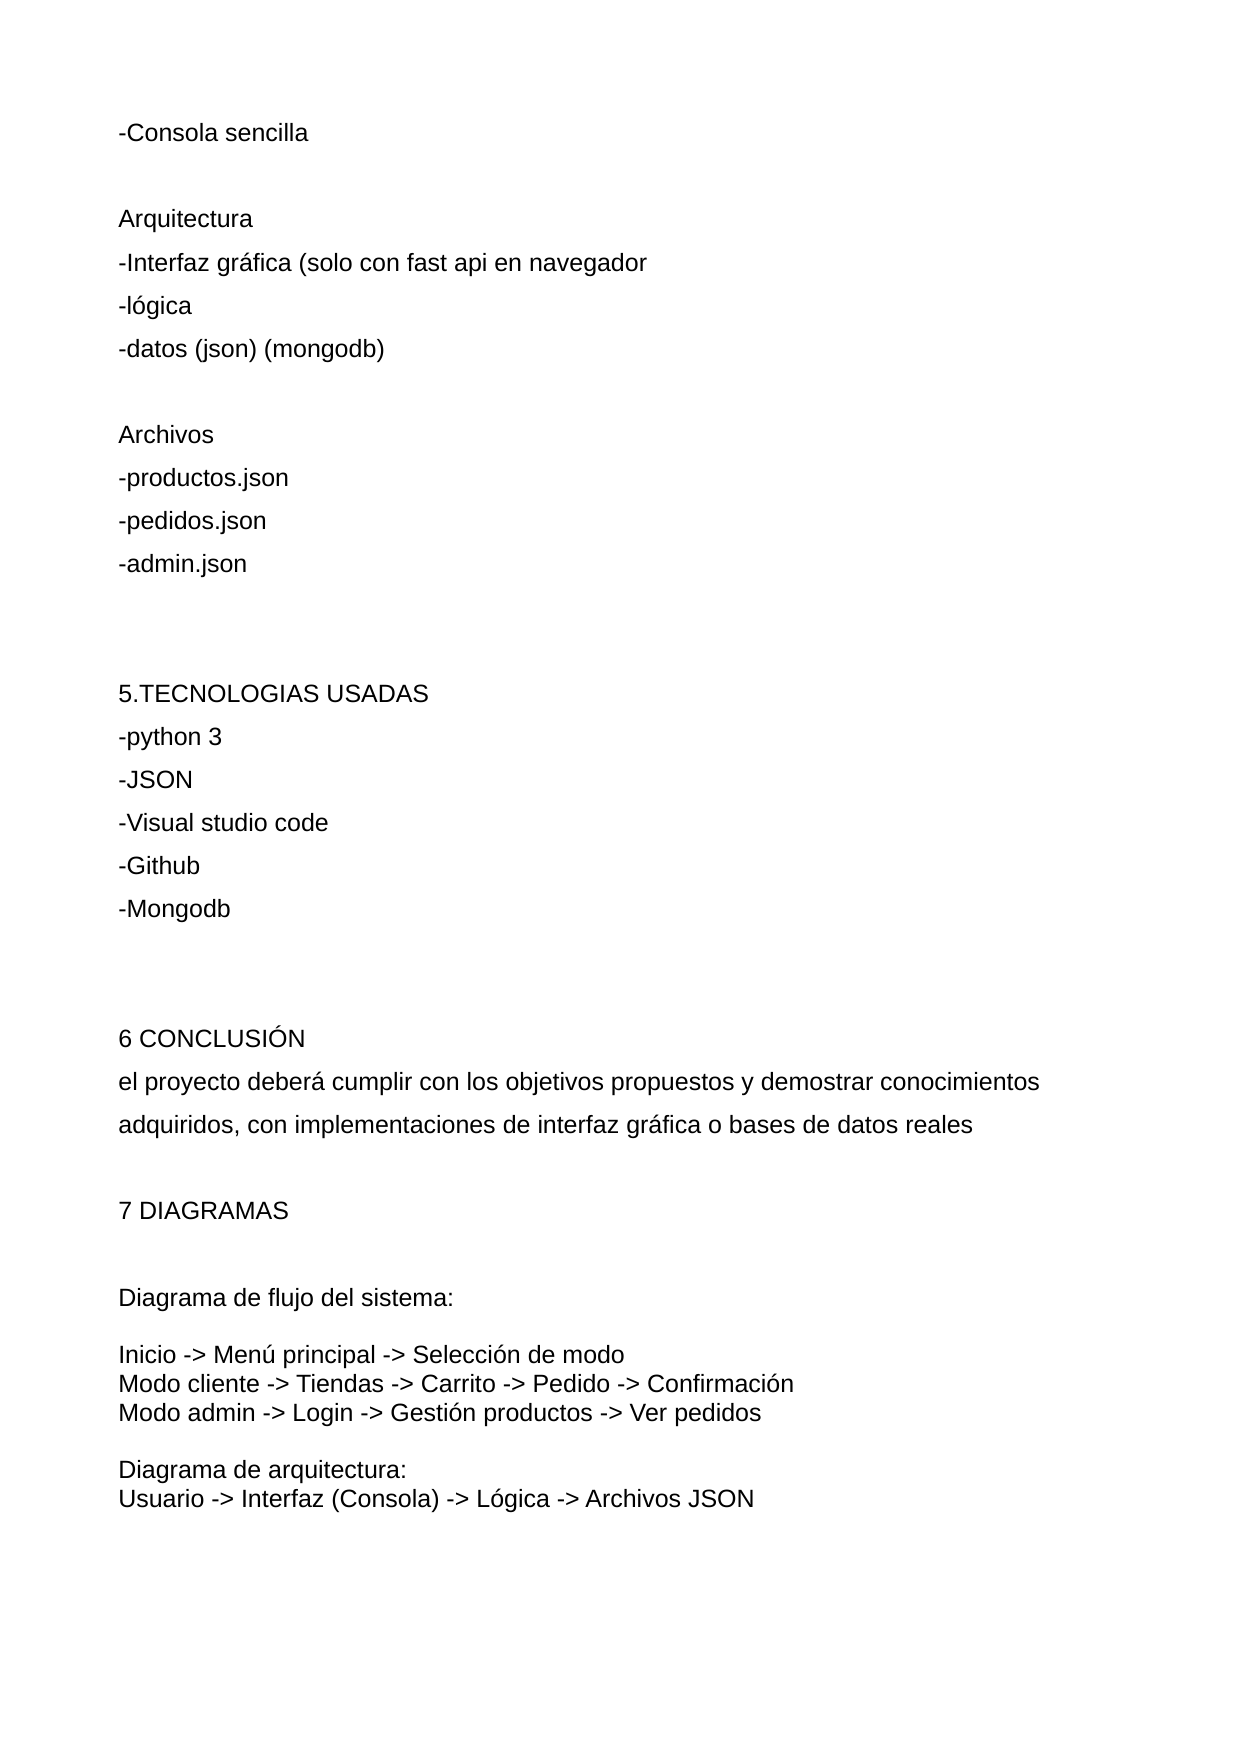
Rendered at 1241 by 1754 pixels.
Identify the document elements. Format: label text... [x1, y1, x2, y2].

text Inicio -> Menú principal -> Selección de modo Modo cliente -> Tiendas -> Carrito -> Pedido -> Confirmación Modo admin -> Login -> Gestión productos -> Ver pedidos [118, 1311, 1122, 1455]
text -python 3 [118, 722, 1122, 751]
text Usuario -> Interfaz (Consola) -> Lógica -> Archivos JSON [118, 1484, 1122, 1512]
text el proyecto deberá cumplir con los objetivos propuestos y demostrar conocimientos adquiridos, con implementaciones de interfaz gráfica o bases de datos reales [118, 1067, 1122, 1139]
text -JSON [118, 765, 1122, 794]
text -lógica [118, 291, 1122, 319]
text Diagrama de arquitectura: [118, 1455, 1122, 1484]
text -Mongodb [118, 894, 1122, 923]
text -datos (json) (mongodb) [118, 334, 1122, 362]
text -pedidos.json [118, 506, 1122, 535]
text 5.TECNOLOGIAS USADAS [118, 679, 1122, 707]
text -admin.json [118, 549, 1122, 578]
text -Consola sencilla [118, 118, 1122, 147]
text -Github [118, 851, 1122, 880]
text Arquitectura [118, 204, 1122, 233]
text 6 CONCLUSIÓN [118, 1024, 1122, 1052]
text 7 DIAGRAMAS [118, 1196, 1122, 1225]
text -Interfaz gráfica (solo con fast api en navegador [118, 247, 1122, 276]
text Diagrama de flujo del sistema: [118, 1282, 1122, 1311]
text -Visual studio code [118, 808, 1122, 837]
text Archivos [118, 420, 1122, 449]
text -productos.json [118, 463, 1122, 492]
